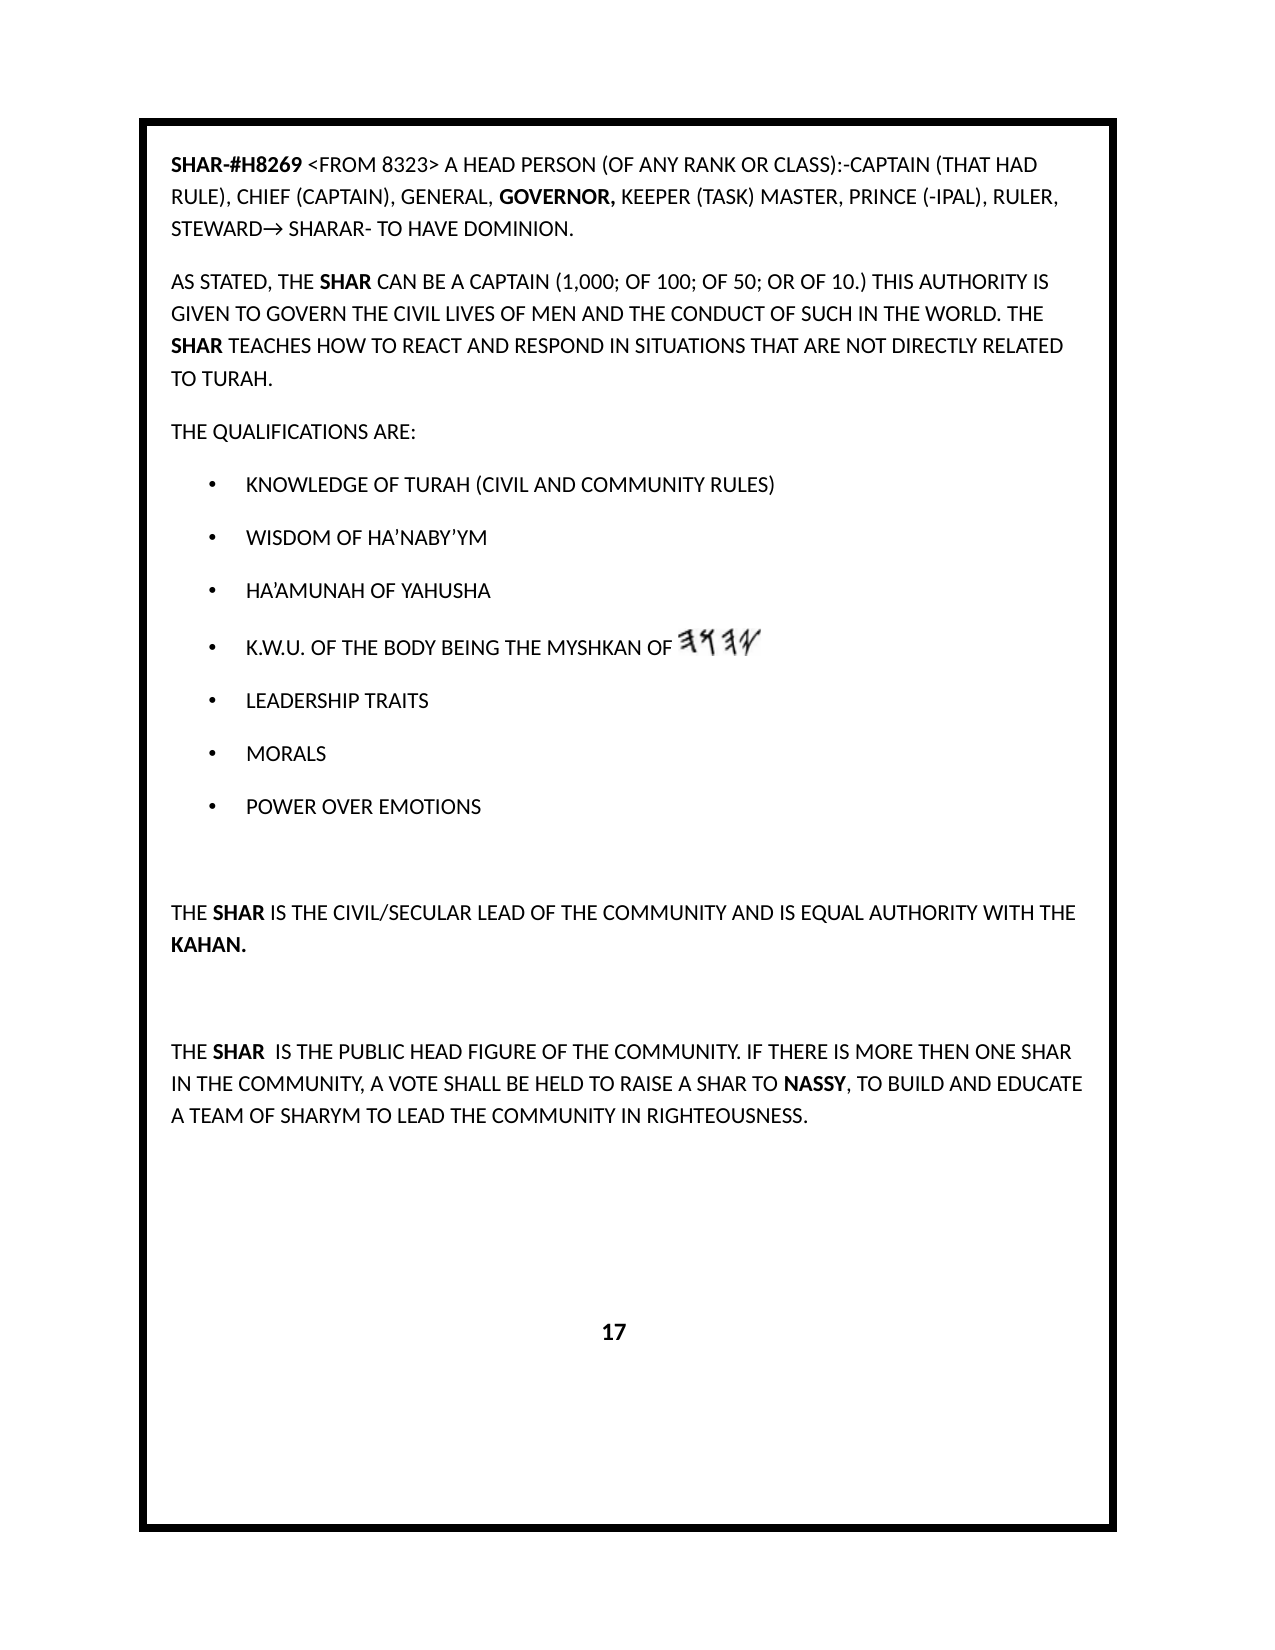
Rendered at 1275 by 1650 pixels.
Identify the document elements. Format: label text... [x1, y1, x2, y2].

text 17 [171, 1316, 1085, 1347]
list LEADERSHIP TRAITS [208, 686, 1085, 714]
text THE QUALIFICATIONS ARE: [171, 417, 1085, 445]
list POWER OVER EMOTIONS [208, 792, 1085, 820]
text THE SHAR IS THE CIVIL/SECULAR LEAD OF THE COMMUNITY AND IS EQUAL AUTHORITY WITH THE KAHAN. [171, 898, 1085, 958]
list HA’AMUNAH OF YAHUSHA [208, 576, 1085, 604]
list MORALS [208, 739, 1085, 767]
text AS STATED, THE SHAR CAN BE A CAPTAIN (1,000; OF 100; OF 50; OR OF 10.) THIS AUTHORITY IS GIVEN TO GOVERN THE CIVIL LIVES OF MEN AND THE CONDUCT OF SUCH IN THE WORLD. THE SHAR TEACHES HOW TO REACT AND RESPOND IN SITUATIONS THAT ARE NOT DIRECTLY RELATED TO TURAH. [171, 267, 1085, 392]
list K.W.U. OF THE BODY BEING THE MYSHKAN OF [208, 629, 1085, 661]
list KNOWLEDGE OF TURAH (CIVIL AND COMMUNITY RULES) [208, 470, 1085, 498]
list WISDOM OF HA’NABY’YM [208, 523, 1085, 551]
text THE SHAR IS THE PUBLIC HEAD FIGURE OF THE COMMUNITY. IF THERE IS MORE THEN ONE SHAR IN THE COMMUNITY, A VOTE SHALL BE HELD TO RAISE A SHAR TO NASSY, TO BUILD AND EDUCATE A TEAM OF SHARYM TO LEAD THE COMMUNITY IN RIGHTEOUSNESS. [171, 1037, 1085, 1129]
text SHAR-#H8269 <FROM 8323> A HEAD PERSON (OF ANY RANK OR CLASS):-CAPTAIN (THAT HAD RULE), CHIEF (CAPTAIN), GENERAL, GOVERNOR, KEEPER (TASK) MASTER, PRINCE (-IPAL), RULER, STEWARD→ SHARAR- TO HAVE DOMINION. [171, 150, 1085, 242]
